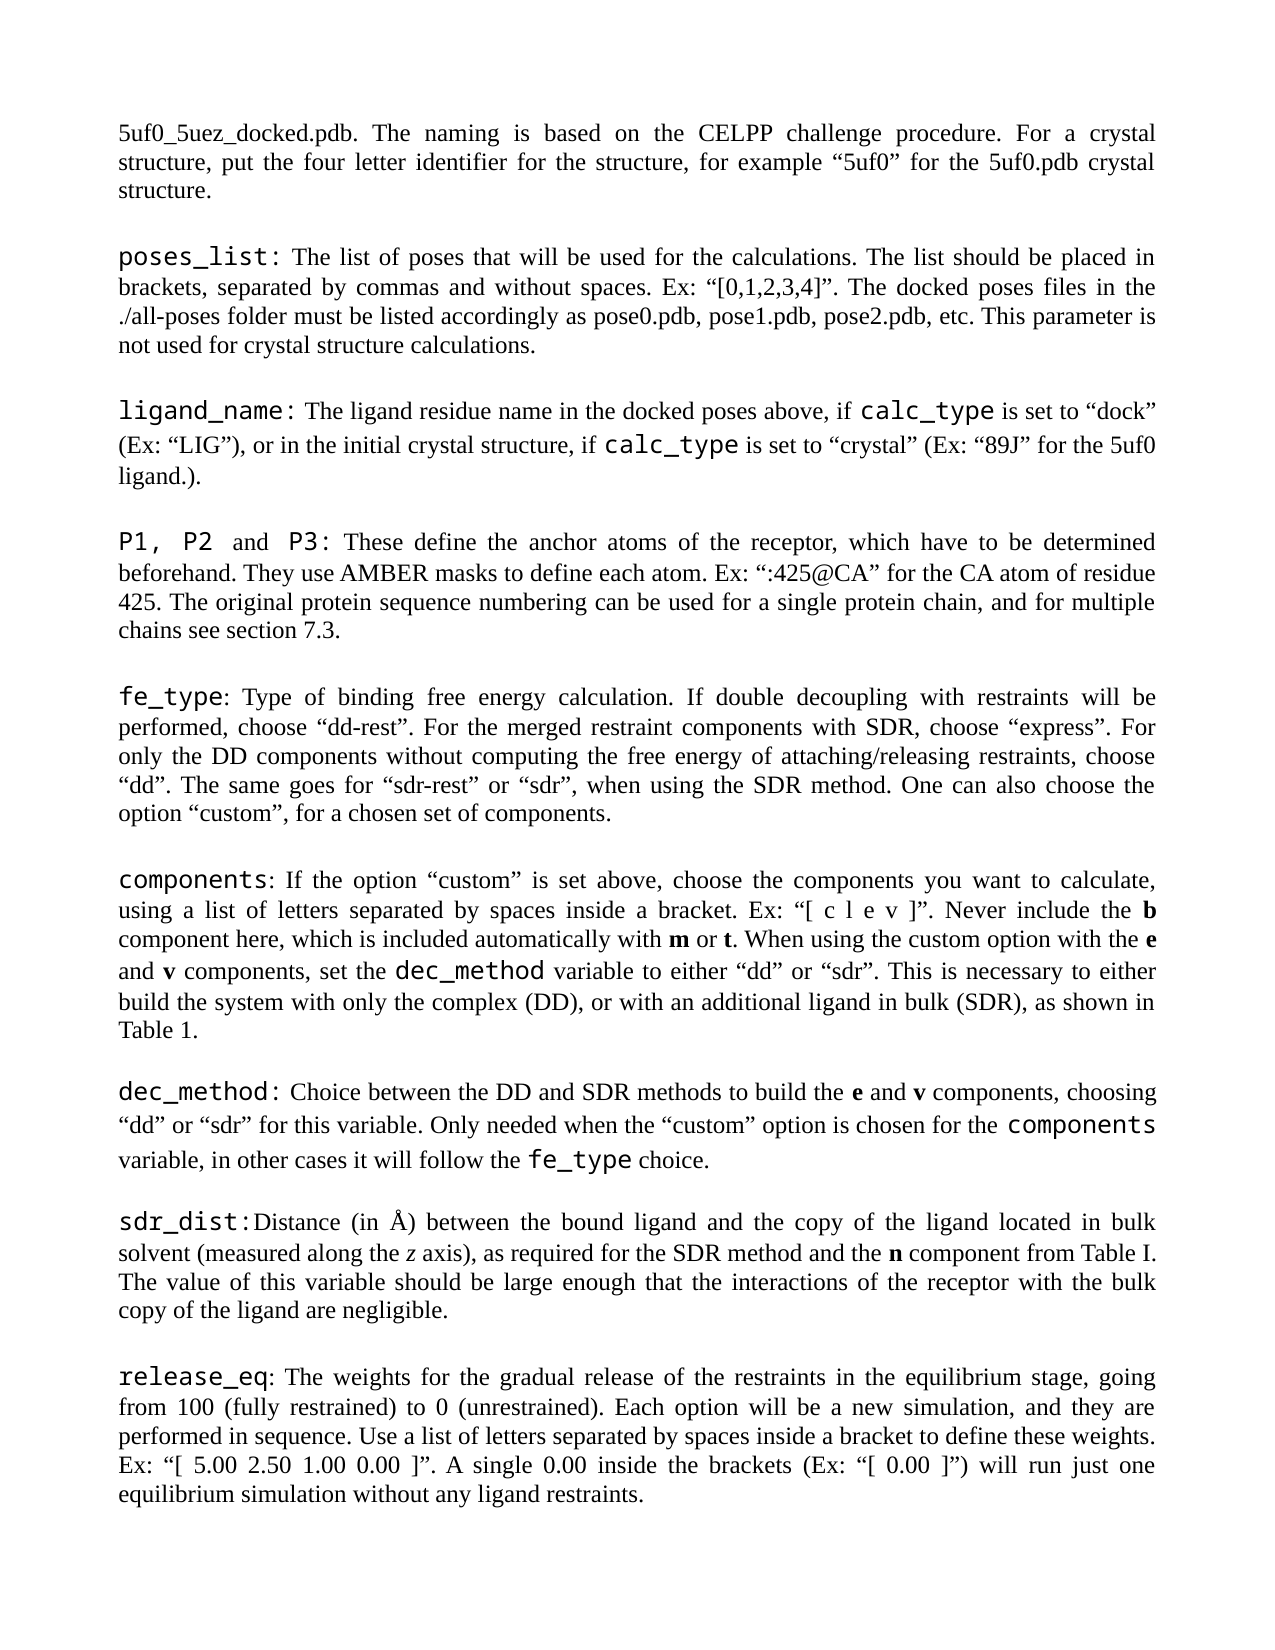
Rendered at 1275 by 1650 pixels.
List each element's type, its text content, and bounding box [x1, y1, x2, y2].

text release_eq: The weights for the gradual release of the restraints in the equilibrium stage, going from 100 (fully restrained) to 0 (unrestrained). Each option will be a new simulation, and they are performed in sequence. Use a list of letters separated by spaces inside a bracket to define these weights. Ex: “[ 5.00 2.50 1.00 0.00 ]”. A single 0.00 inside the brackets (Ex: “[ 0.00 ]”) will run just one equilibrium simulation without any ligand restraints. [118, 1358, 1157, 1507]
text poses_list: The list of poses that will be used for the calculations. The list should be placed in brackets, separated by commas and without spaces. Ex: “[0,1,2,3,4]”. The docked poses files in the ./all-poses folder must be listed accordingly as pose0.pdb, pose1.pdb, pose2.pdb, etc. This parameter is not used for crystal structure calculations. [118, 238, 1157, 359]
text ligand_name: The ligand residue name in the docked poses above, if calc_type is set to “dock” (Ex: “LIG”), or in the initial crystal structure, if calc_type is set to “crystal” (Ex: “89J” for the 5uf0 ligand.). [118, 393, 1157, 490]
text fe_type: Type of binding free energy calculation. If double decoupling with restraints will be performed, choose “dd-rest”. For the merged restraint components with SDR, choose “express”. For only the DD components without computing the free energy of attaching/releasing restraints, choose “dd”. The same goes for “sdr-rest” or “sdr”, when using the SDR method. One can also choose the option “custom”, for a chosen set of components. [118, 678, 1157, 827]
text 5uf0_5uez_docked.pdb. The naming is based on the CELPP challenge procedure. For a crystal structure, put the four letter identifier for the structure, for example “5uf0” for the 5uf0.pdb crystal structure. [118, 118, 1157, 204]
text components: If the option “custom” is set above, choose the components you want to calculate, using a list of letters separated by spaces inside a bracket. Ex: “[ c l e v ]”. Never include the b component here, which is included automatically with m or t. When using the custom option with the e and v components, set the dec_method variable to either “dd” or “sdr”. This is necessary to either build the system with only the complex (DD), or with an additional ligand in bulk (SDR), as shown in Table 1. [118, 861, 1157, 1044]
text P1, P2 and P3: These define the anchor atoms of the receptor, which have to be determined beforehand. They use AMBER masks to define each atom. Ex: “:425@CA” for the CA atom of residue 425. The original protein sequence numbering can be used for a single protein chain, and for multiple chains see section 7.3. [118, 524, 1157, 644]
text dec_method: Choice between the DD and SDR methods to build the e and v components, choosing “dd” or “sdr” for this variable. Only needed when the “custom” option is chosen for the components variable, in other cases it will follow the fe_type choice. [118, 1073, 1157, 1175]
text sdr_dist:Distance (in Å) between the bound ligand and the copy of the ligand located in bulk solvent (measured along the z axis), as required for the SDR method and the n component from Table I. The value of this variable should be large enough that the interactions of the receptor with the bulk copy of the ligand are negligible. [118, 1204, 1157, 1324]
